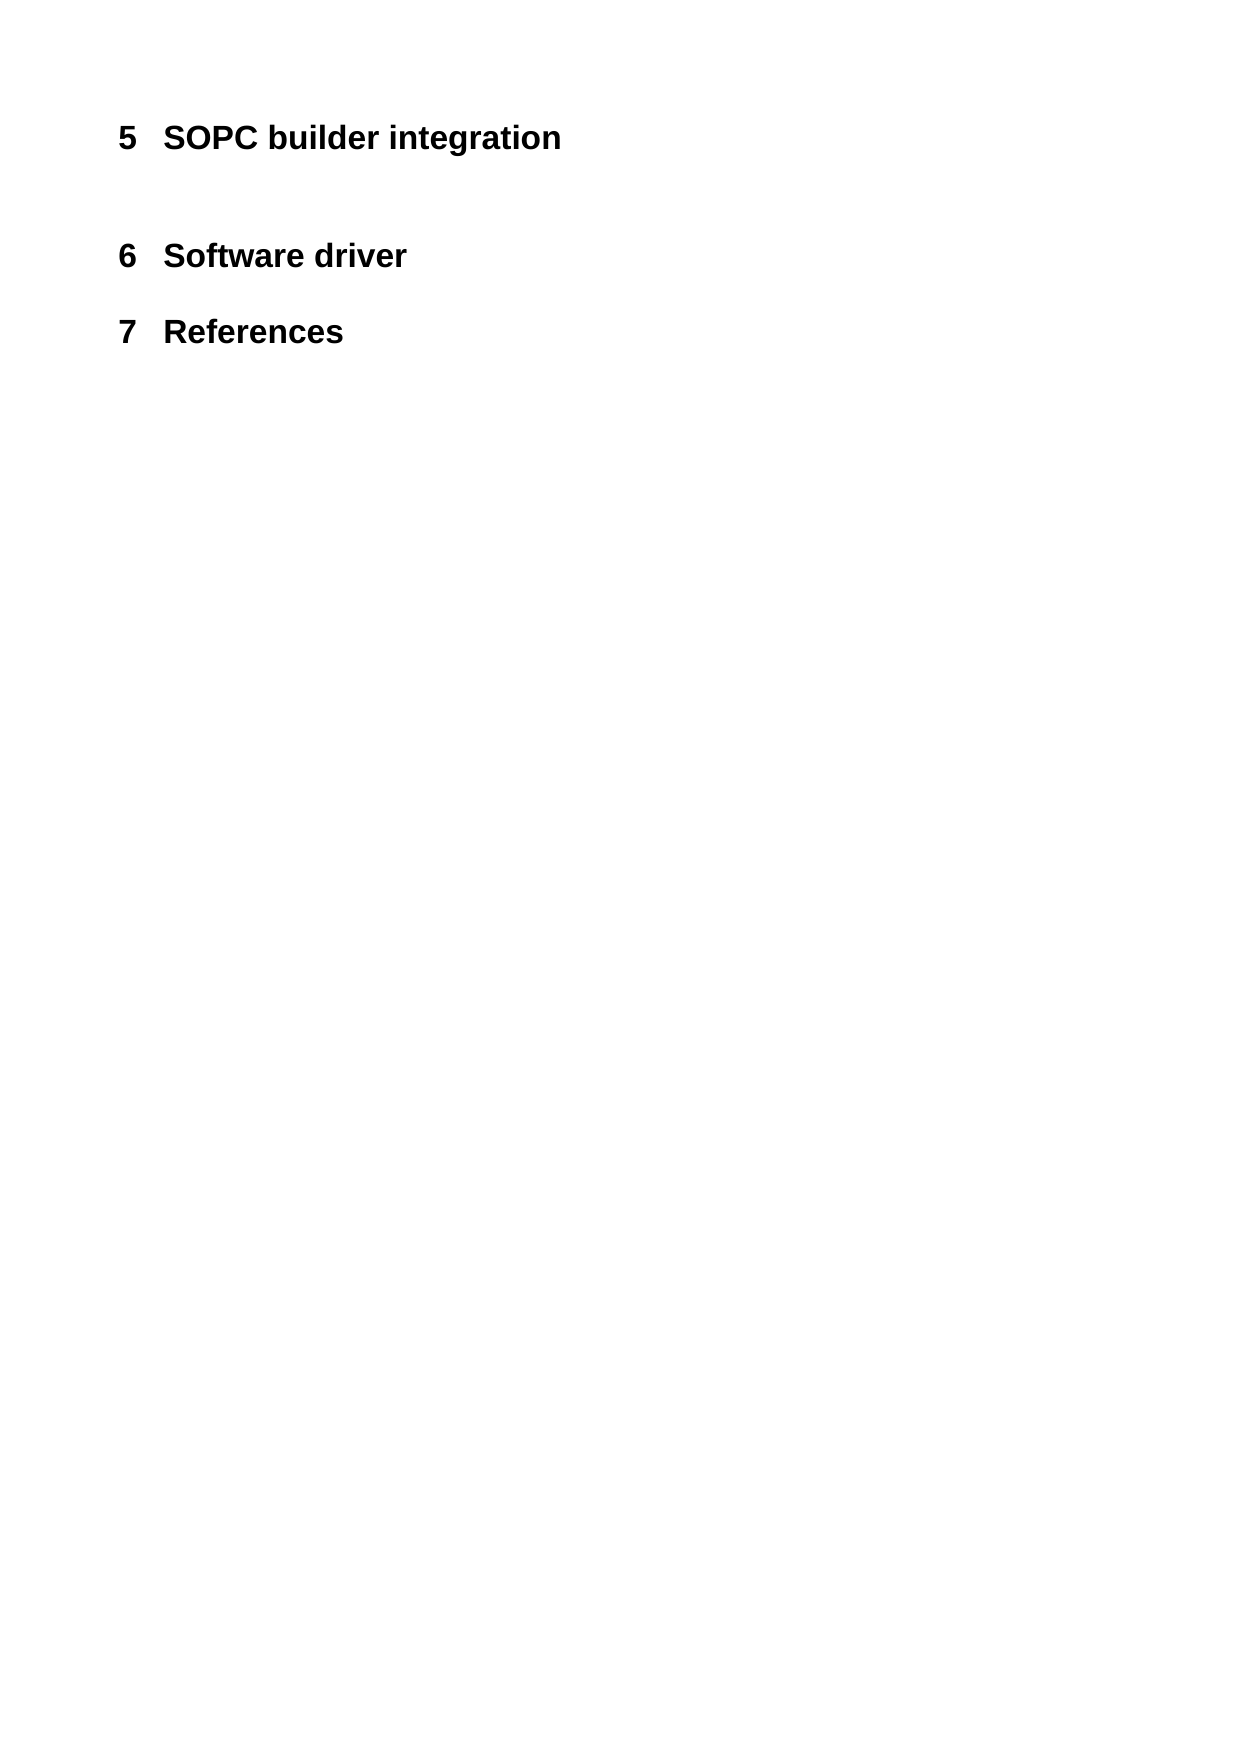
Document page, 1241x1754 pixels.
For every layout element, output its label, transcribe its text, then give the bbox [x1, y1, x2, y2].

subtitle References [118, 312, 1122, 350]
subtitle Software driver [118, 236, 1122, 274]
subtitle SOPC builder integration [118, 118, 1122, 157]
